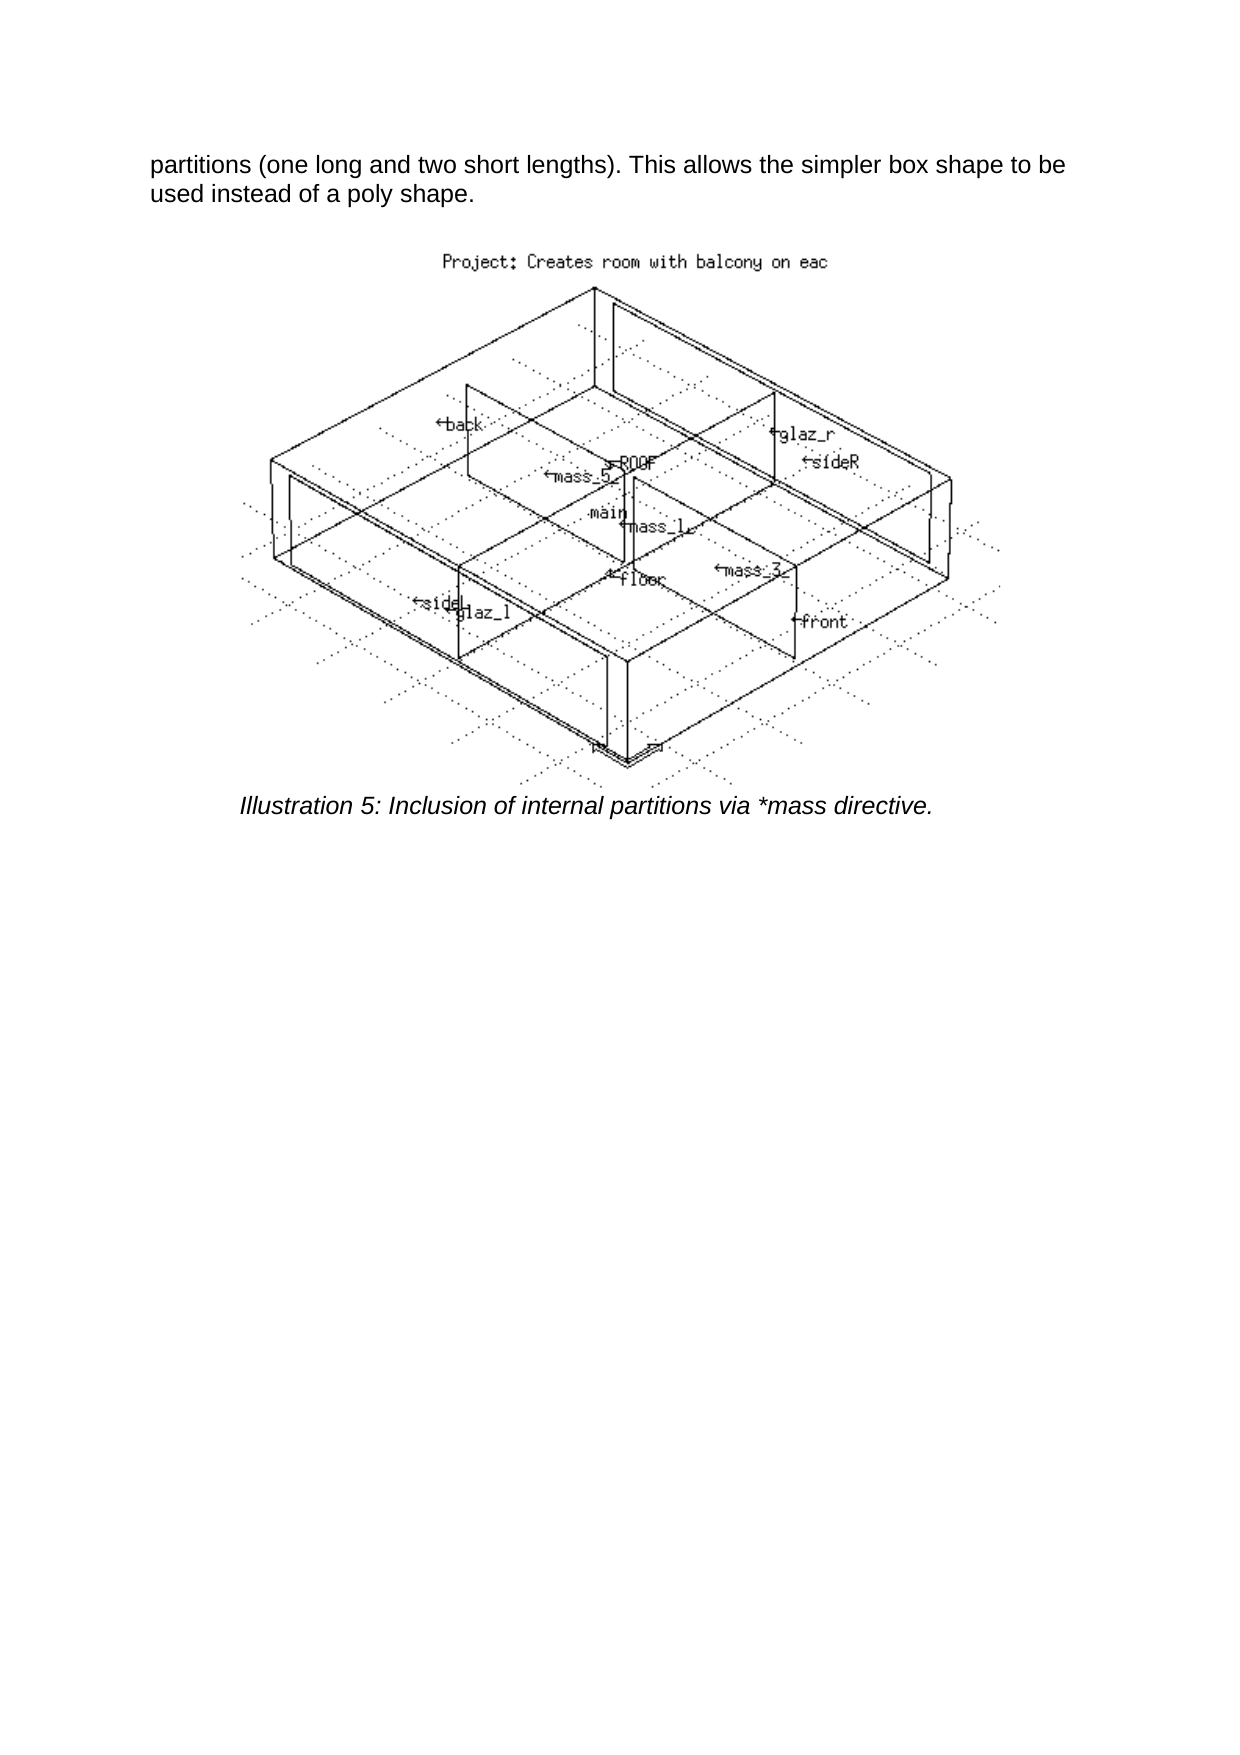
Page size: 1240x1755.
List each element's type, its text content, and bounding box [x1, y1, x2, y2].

text partitions (one long and two short lengths). This allows the simpler box shape to be used instead of a poly shape. [150, 150, 1089, 207]
picture [239, 248, 1001, 791]
text Illustration 5: Inclusion of internal partitions via *mass directive. [239, 791, 1000, 820]
